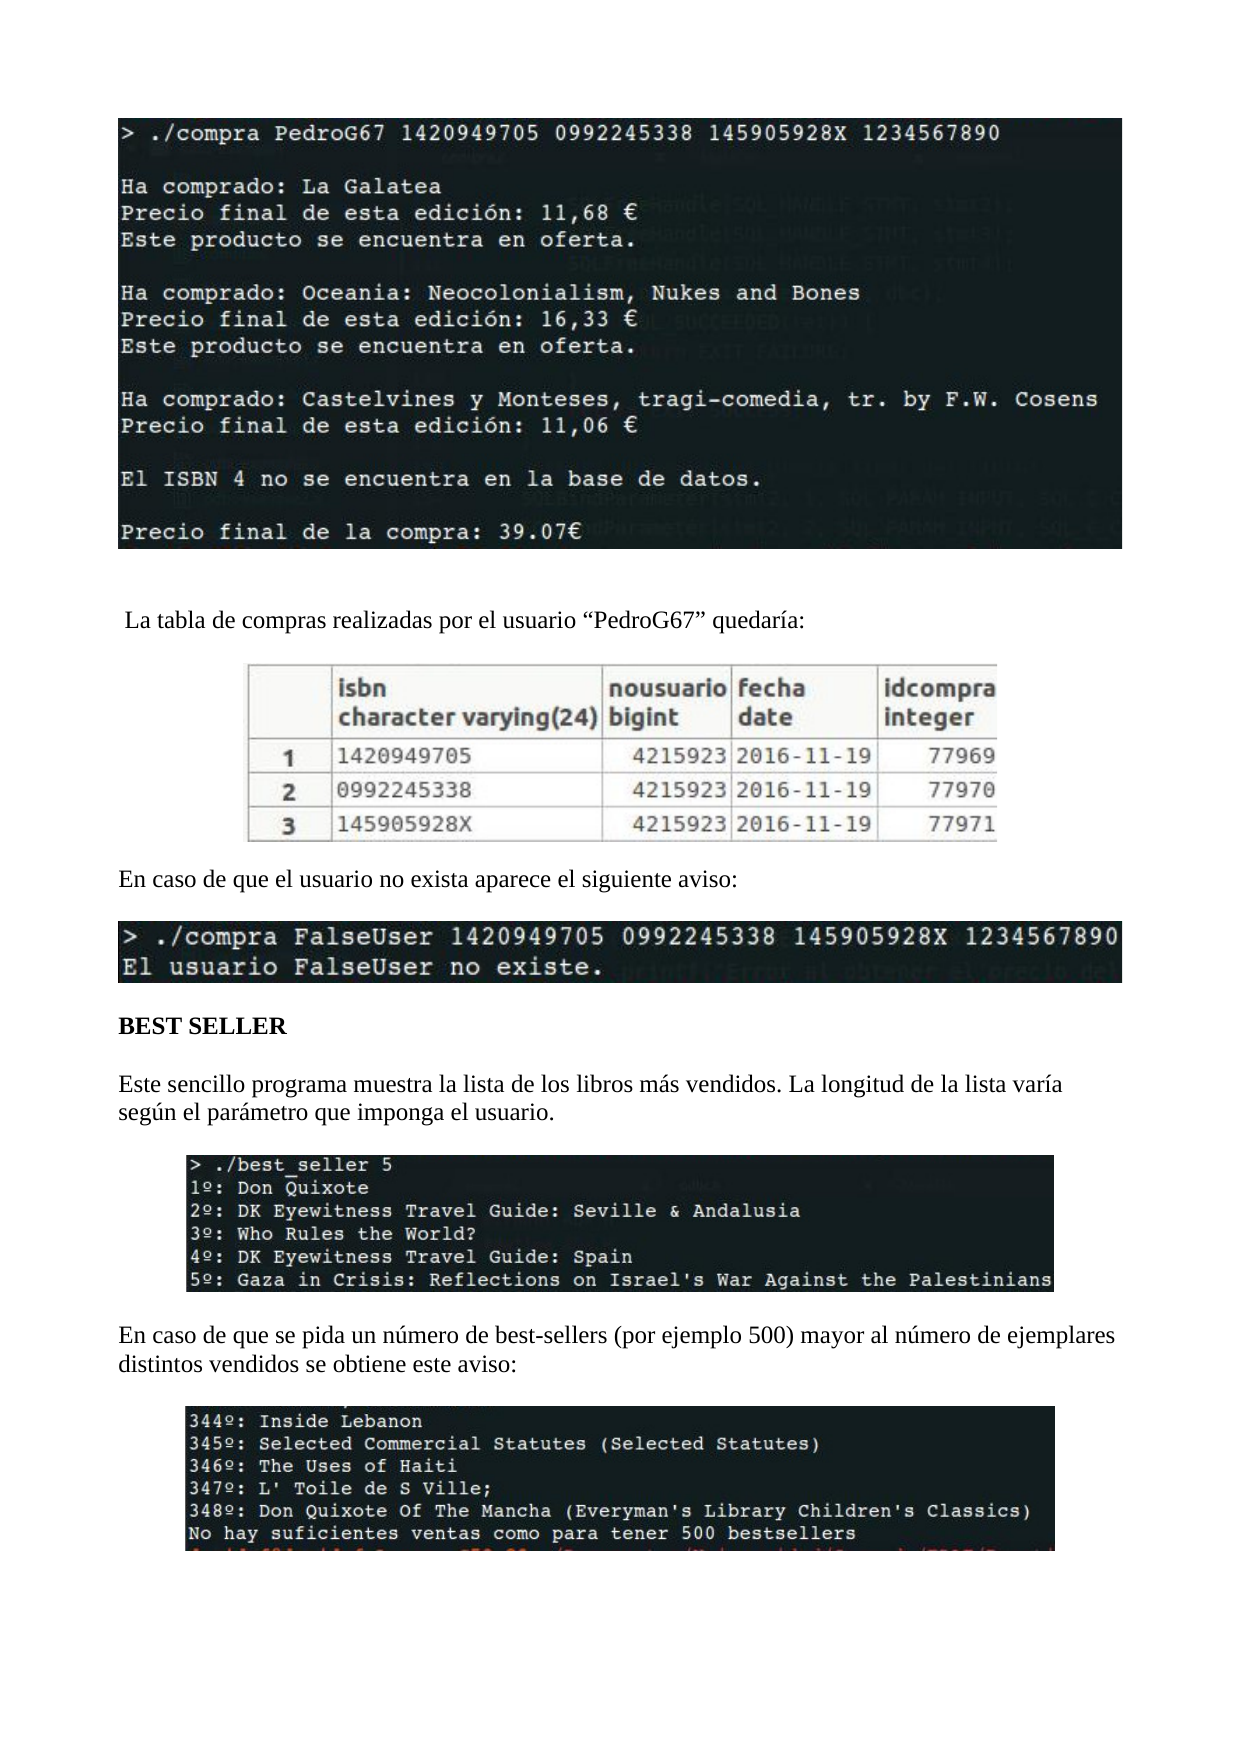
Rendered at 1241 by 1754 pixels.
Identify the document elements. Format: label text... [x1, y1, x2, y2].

text BEST SELLER [118, 1011, 1122, 1040]
picture [186, 1155, 1054, 1292]
picture [118, 921, 1123, 983]
picture [243, 663, 998, 842]
picture [185, 1406, 1055, 1551]
picture [118, 118, 1123, 549]
text Este sencillo programa muestra la lista de los libros más vendidos. La longitud de la lista varía según el parámetro que imponga el usuario. [118, 1069, 1122, 1126]
text En caso de que el usuario no exista aparece el siguiente aviso: [118, 864, 1122, 893]
text En caso de que se pida un número de best-sellers (por ejemplo 500) mayor al número de ejemplares distintos vendidos se obtiene este aviso: [118, 1320, 1122, 1378]
text La tabla de compras realizadas por el usuario “PedroG67” quedaría: [118, 606, 1122, 634]
